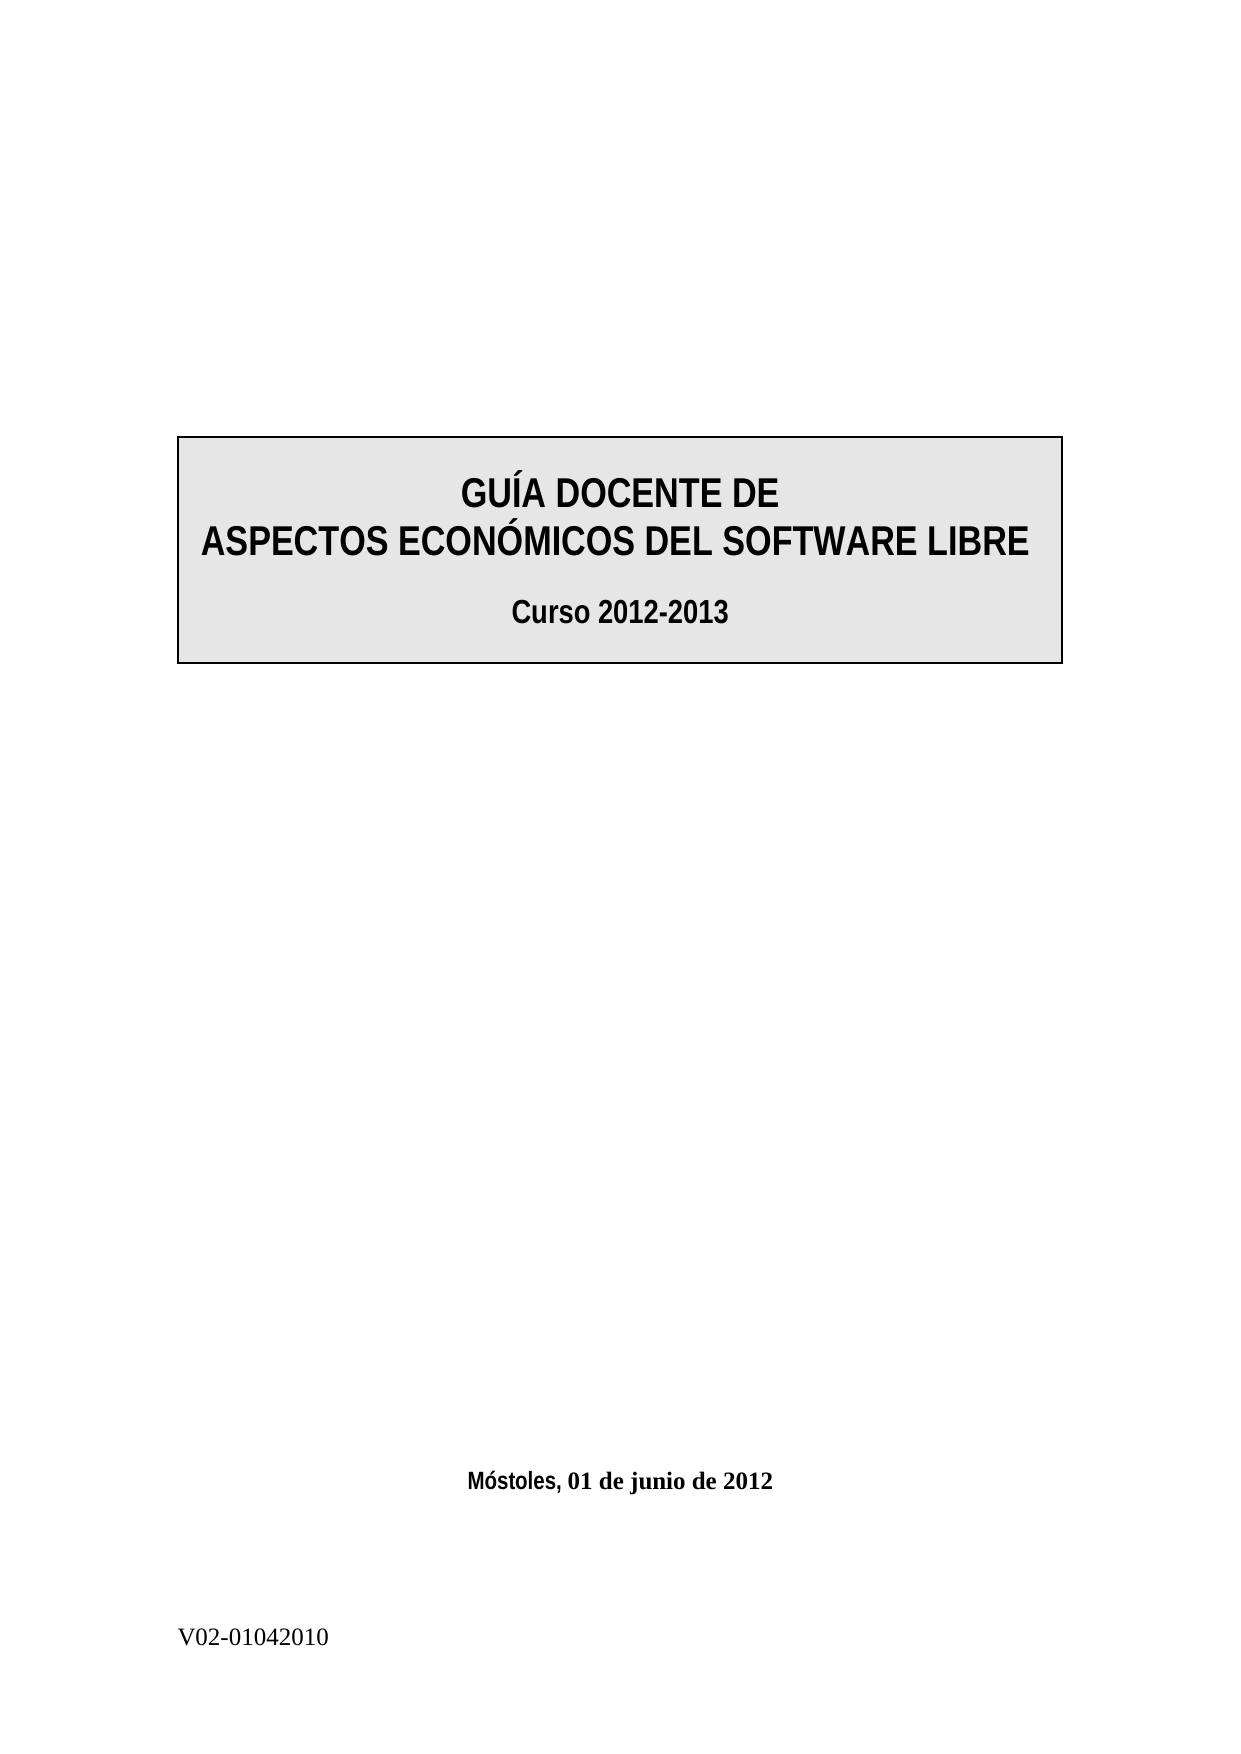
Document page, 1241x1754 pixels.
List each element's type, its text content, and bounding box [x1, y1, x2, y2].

text ASPECTOS ECONÓMICOS DEL SOFTWARE LIBRE [179, 512, 1061, 560]
text GUÍA DOCENTE DE [179, 464, 1061, 512]
text Curso 2012-2013 [179, 588, 1061, 627]
text Móstoles, 01 de junio de 2012 [177, 1466, 1063, 1495]
